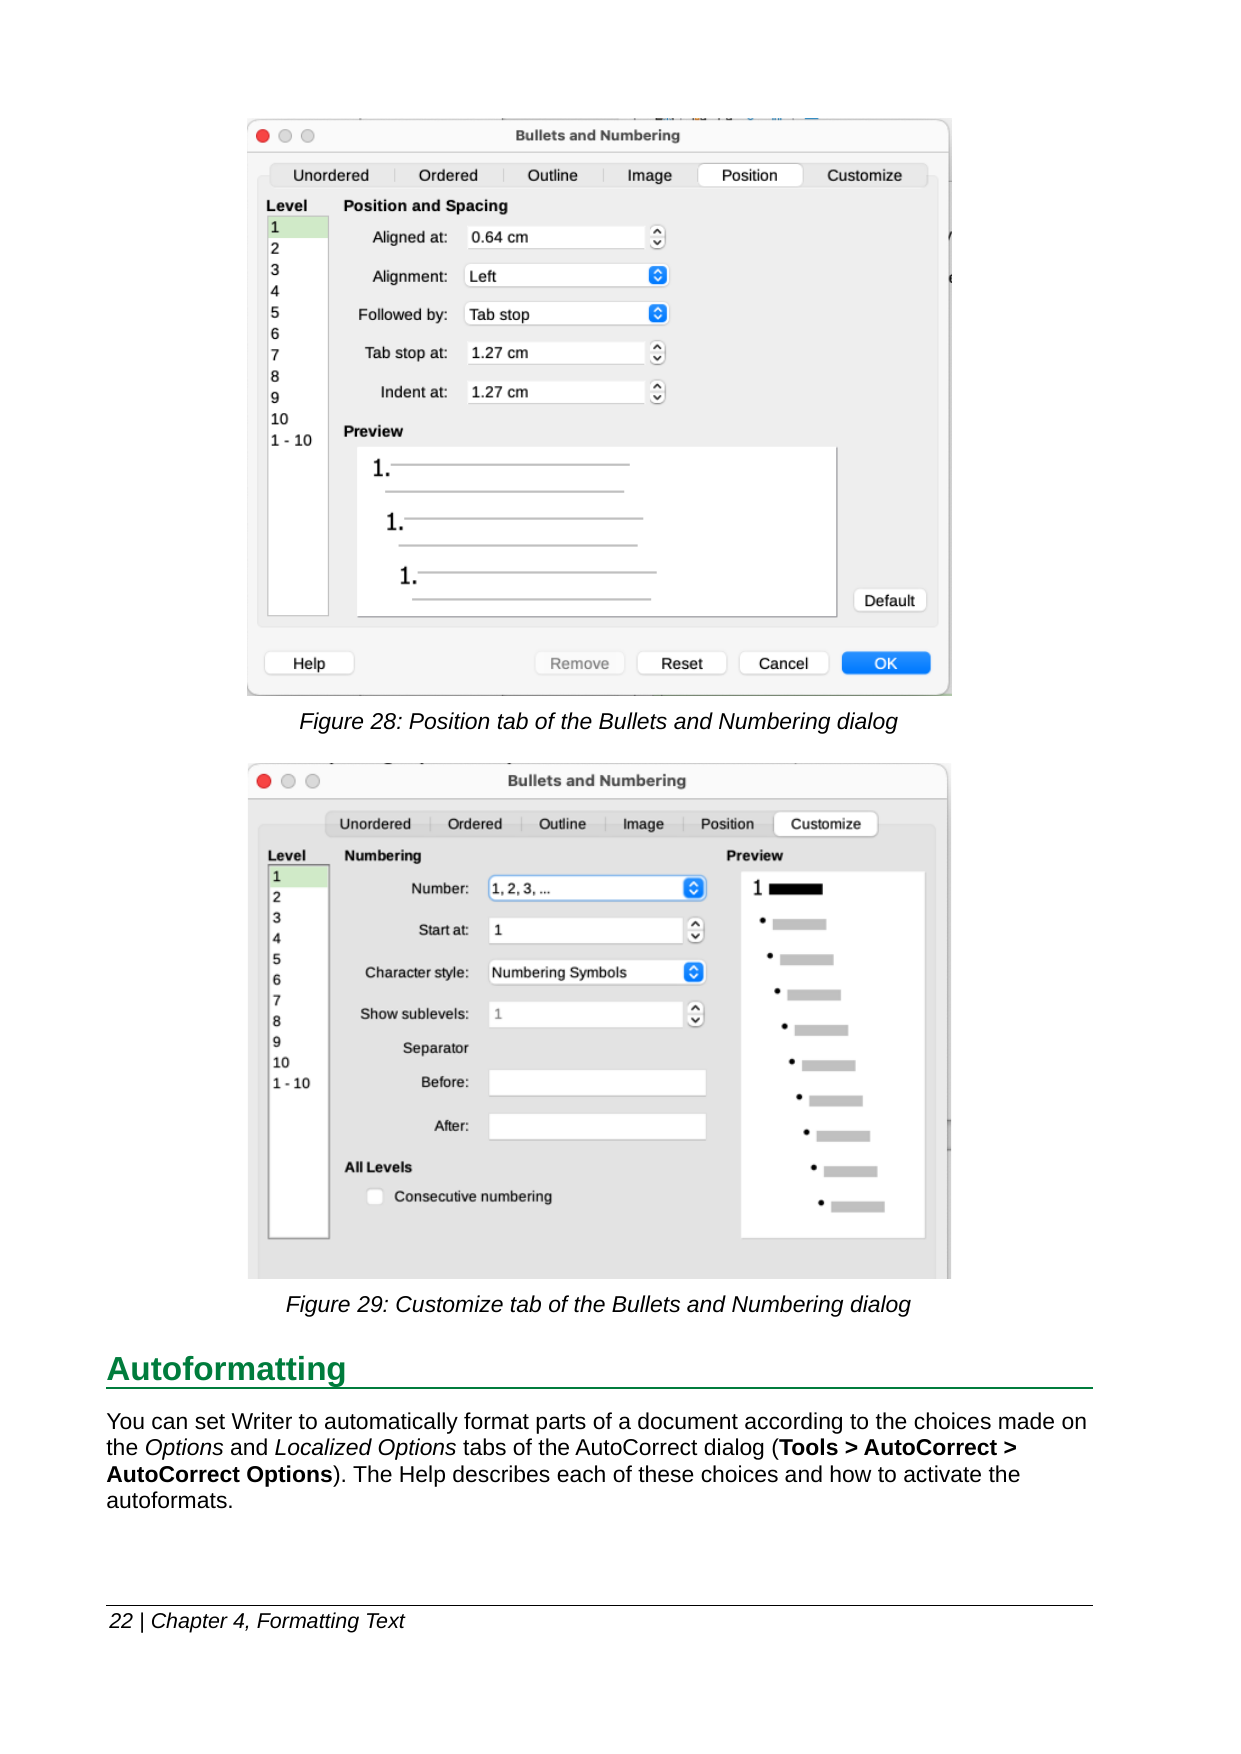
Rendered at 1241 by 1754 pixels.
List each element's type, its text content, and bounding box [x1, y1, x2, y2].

text Figure 29: Customize tab of the Bullets and Numbering dialog [245, 1291, 954, 1317]
picture [247, 118, 952, 696]
text You can set Writer to automatically format parts of a document according to the choices made on the Options and Localized Options tabs of the AutoCorrect dialog (Tools > AutoCorrect > AutoCorrect Options). The Help describes each of these choices and how to activate the autoformats. [106, 1408, 1093, 1513]
subtitle Autoformatting [106, 1349, 1093, 1387]
picture [247, 763, 952, 1279]
text Figure 28: Position tab of the Bullets and Numbering dialog [243, 708, 956, 734]
